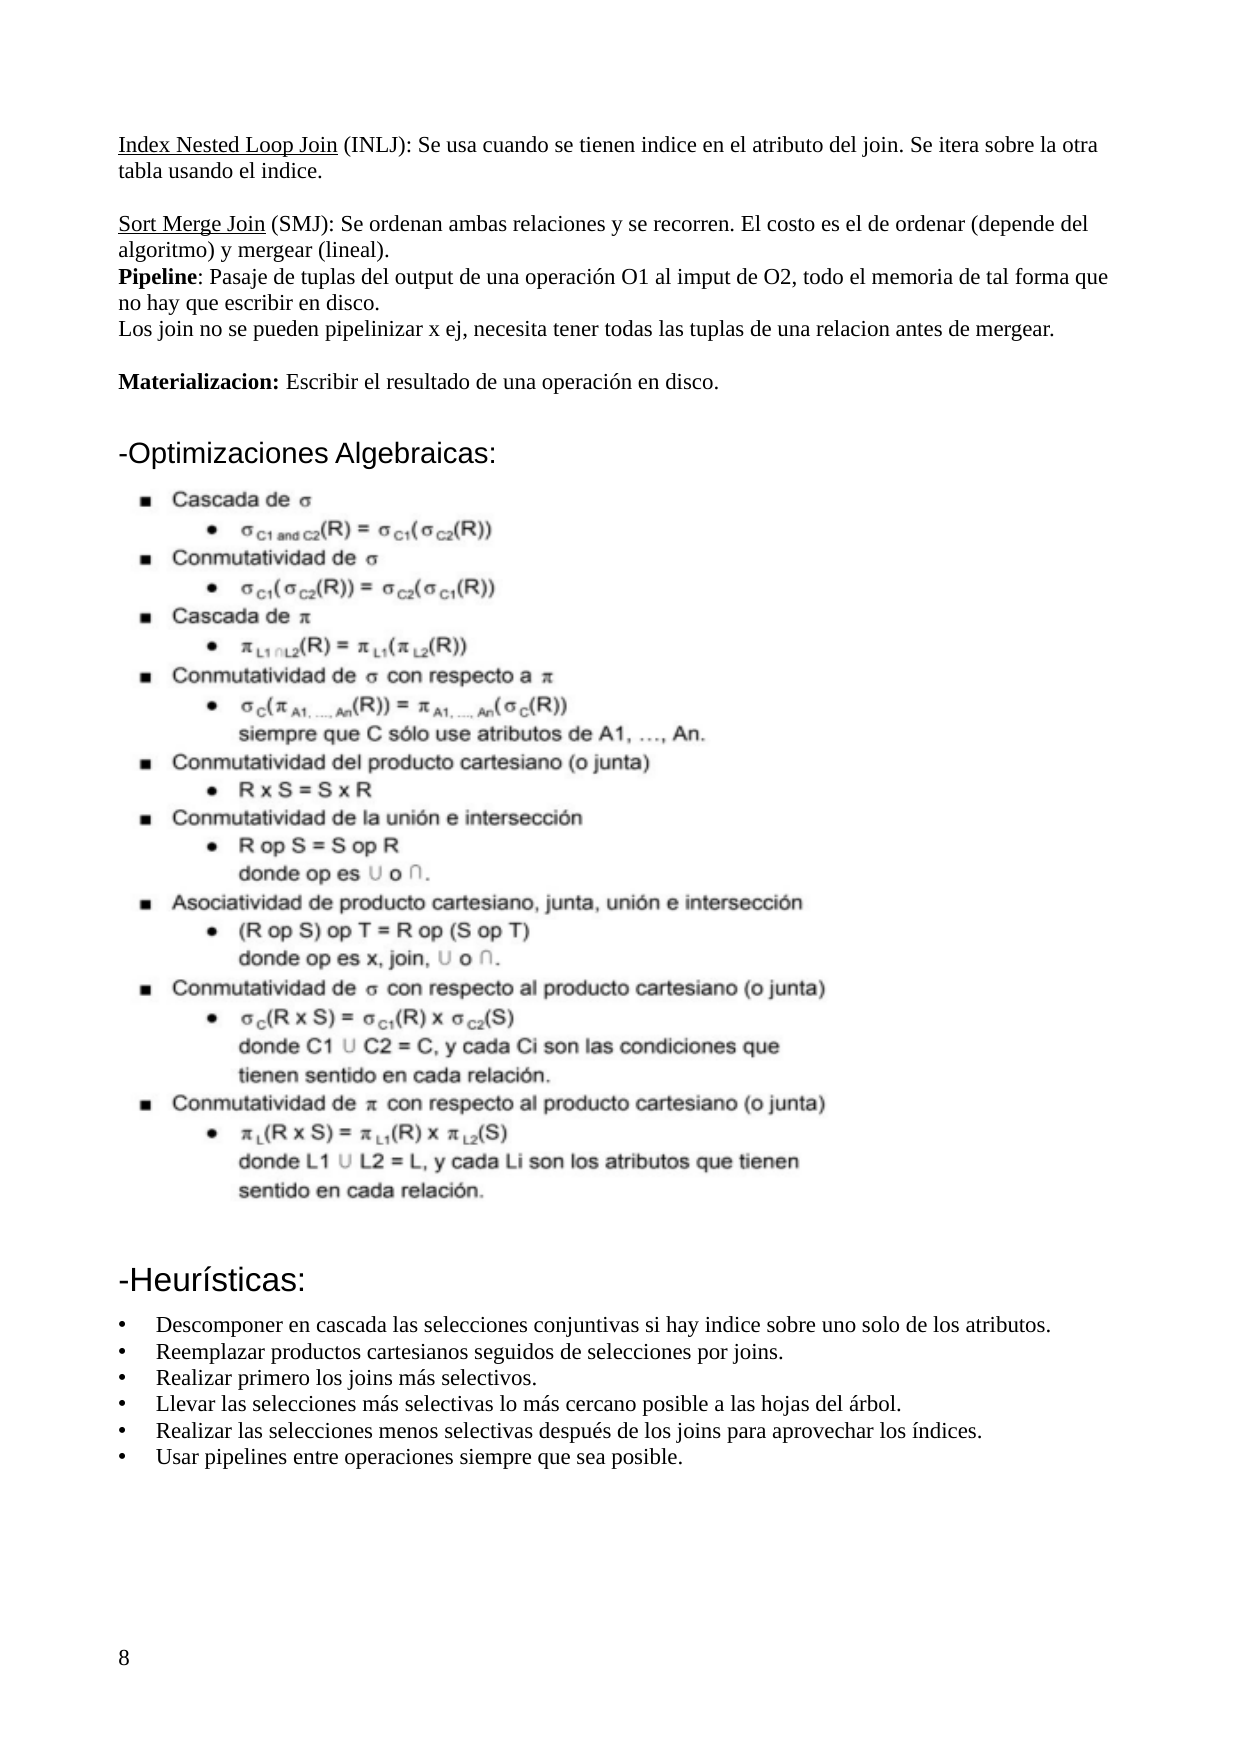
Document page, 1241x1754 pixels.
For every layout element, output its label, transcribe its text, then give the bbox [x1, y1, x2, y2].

text Materializacion: Escribir el resultado de una operación en disco. [118, 368, 1122, 394]
text Sort Merge Join (SMJ): Se ordenan ambas relaciones y se recorren. El costo es el de ordenar (depende del algoritmo) y mergear (lineal). [118, 210, 1122, 263]
list Llevar las selecciones más selectivas lo más cercano posible a las hojas del árbol. [118, 1390, 1122, 1417]
subtitle -Heurísticas: [118, 1260, 1122, 1299]
subtitle -Optimizaciones Algebraicas: [118, 436, 1122, 469]
list Reemplazar productos cartesianos seguidos de selecciones por joins. [118, 1338, 1122, 1364]
list Realizar las selecciones menos selectivas después de los joins para aprovechar los índices. [118, 1417, 1122, 1443]
list Descomponer en cascada las selecciones conjuntivas si hay indice sobre uno solo de los atributos. [118, 1311, 1122, 1338]
list Realizar primero los joins más selectivos. [118, 1364, 1122, 1390]
picture [119, 481, 846, 1213]
text Los join no se pueden pipelinizar x ej, necesita tener todas las tuplas de una relacion antes de mergear. [118, 316, 1122, 342]
text Index Nested Loop Join (INLJ): Se usa cuando se tienen indice en el atributo del join. Se itera sobre la otra tabla usando el indice. [118, 131, 1122, 184]
text Pipeline: Pasaje de tuplas del output de una operación O1 al imput de O2, todo el memoria de tal forma que no hay que escribir en disco. [118, 263, 1122, 316]
list Usar pipelines entre operaciones siempre que sea posible. [118, 1443, 1122, 1469]
